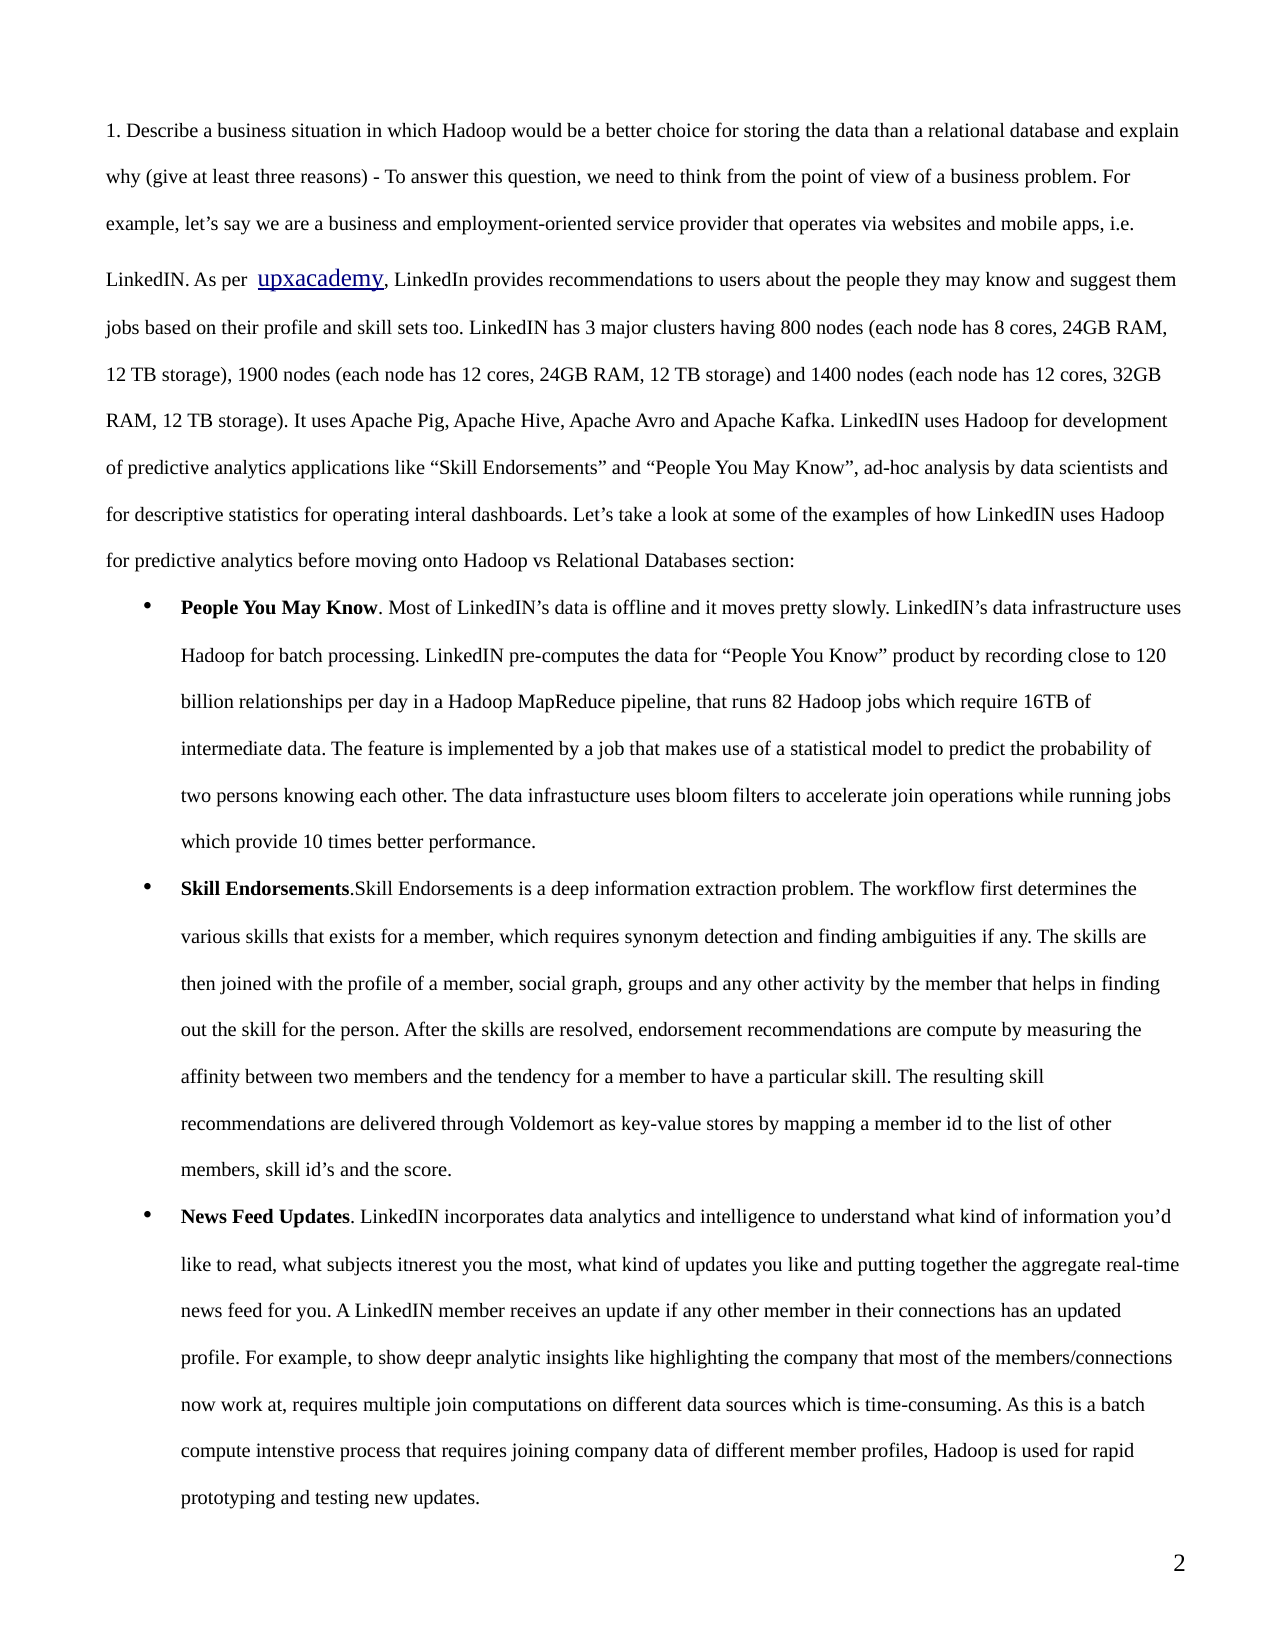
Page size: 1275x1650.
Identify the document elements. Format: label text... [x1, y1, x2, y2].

list People You May Know. Most of LinkedIN’s data is offline and it moves pretty slowly. LinkedIN’s data infrastructure uses Hadoop for batch processing. LinkedIN pre-computes the data for “People You Know” product by recording close to 120 billion relationships per day in a Hadoop MapReduce pipeline, that runs 82 Hadoop jobs which require 16TB of intermediate data. The feature is implemented by a job that makes use of a statistical model to predict the probability of two persons knowing each other. The data infrastucture uses bloom filters to accelerate join operations while running jobs which provide 10 times better performance. [143, 596, 1186, 853]
list News Feed Updates. LinkedIN incorporates data analytics and intelligence to understand what kind of information you’d like to read, what subjects itnerest you the most, what kind of updates you like and putting together the aggregate real-time news feed for you. A LinkedIN member receives an update if any other member in their connections has an updated profile. For example, to show deepr analytic insights like highlighting the company that most of the members/connections now work at, requires multiple join computations on different data sources which is time-consuming. As this is a batch compute intenstive process that requires joining company data of different member profiles, Hadoop is used for rapid prototyping and testing new updates. [143, 1204, 1186, 1509]
text 1. Describe a business situation in which Hadoop would be a better choice for storing the data than a relational database and explain why (give at least three reasons) - To answer this question, we need to think from the point of view of a business problem. For example, let’s say we are a business and employment-oriented service provider that operates via websites and mobile apps, i.e. LinkedIN. As per upxacademy, LinkedIn provides recommendations to users about the people they may know and suggest them jobs based on their profile and skill sets too. LinkedIN has 3 major clusters having 800 nodes (each node has 8 cores, 24GB RAM, 12 TB storage), 1900 nodes (each node has 12 cores, 24GB RAM, 12 TB storage) and 1400 nodes (each node has 12 cores, 32GB RAM, 12 TB storage). It uses Apache Pig, Apache Hive, Apache Avro and Apache Kafka. LinkedIN uses Hadoop for development of predictive analytics applications like “Skill Endorsements” and “People You May Know”, ad-hoc analysis by data scientists and for descriptive statistics for operating interal dashboards. Let’s take a look at some of the examples of how LinkedIN uses Hadoop for predictive analytics before moving onto Hadoop vs Relational Databases section: [106, 118, 1186, 572]
list Skill Endorsements.Skill Endorsements is a deep information extraction problem. The workflow first determines the various skills that exists for a member, which requires synonym detection and finding ambiguities if any. The skills are then joined with the profile of a member, social graph, groups and any other activity by the member that helps in finding out the skill for the person. After the skills are resolved, endorsement recommendations are compute by measuring the affinity between two members and the tendency for a member to have a particular skill. The resulting skill recommendations are delivered through Voldemort as key-value stores by mapping a member id to the list of other members, skill id’s and the score. [143, 877, 1186, 1181]
